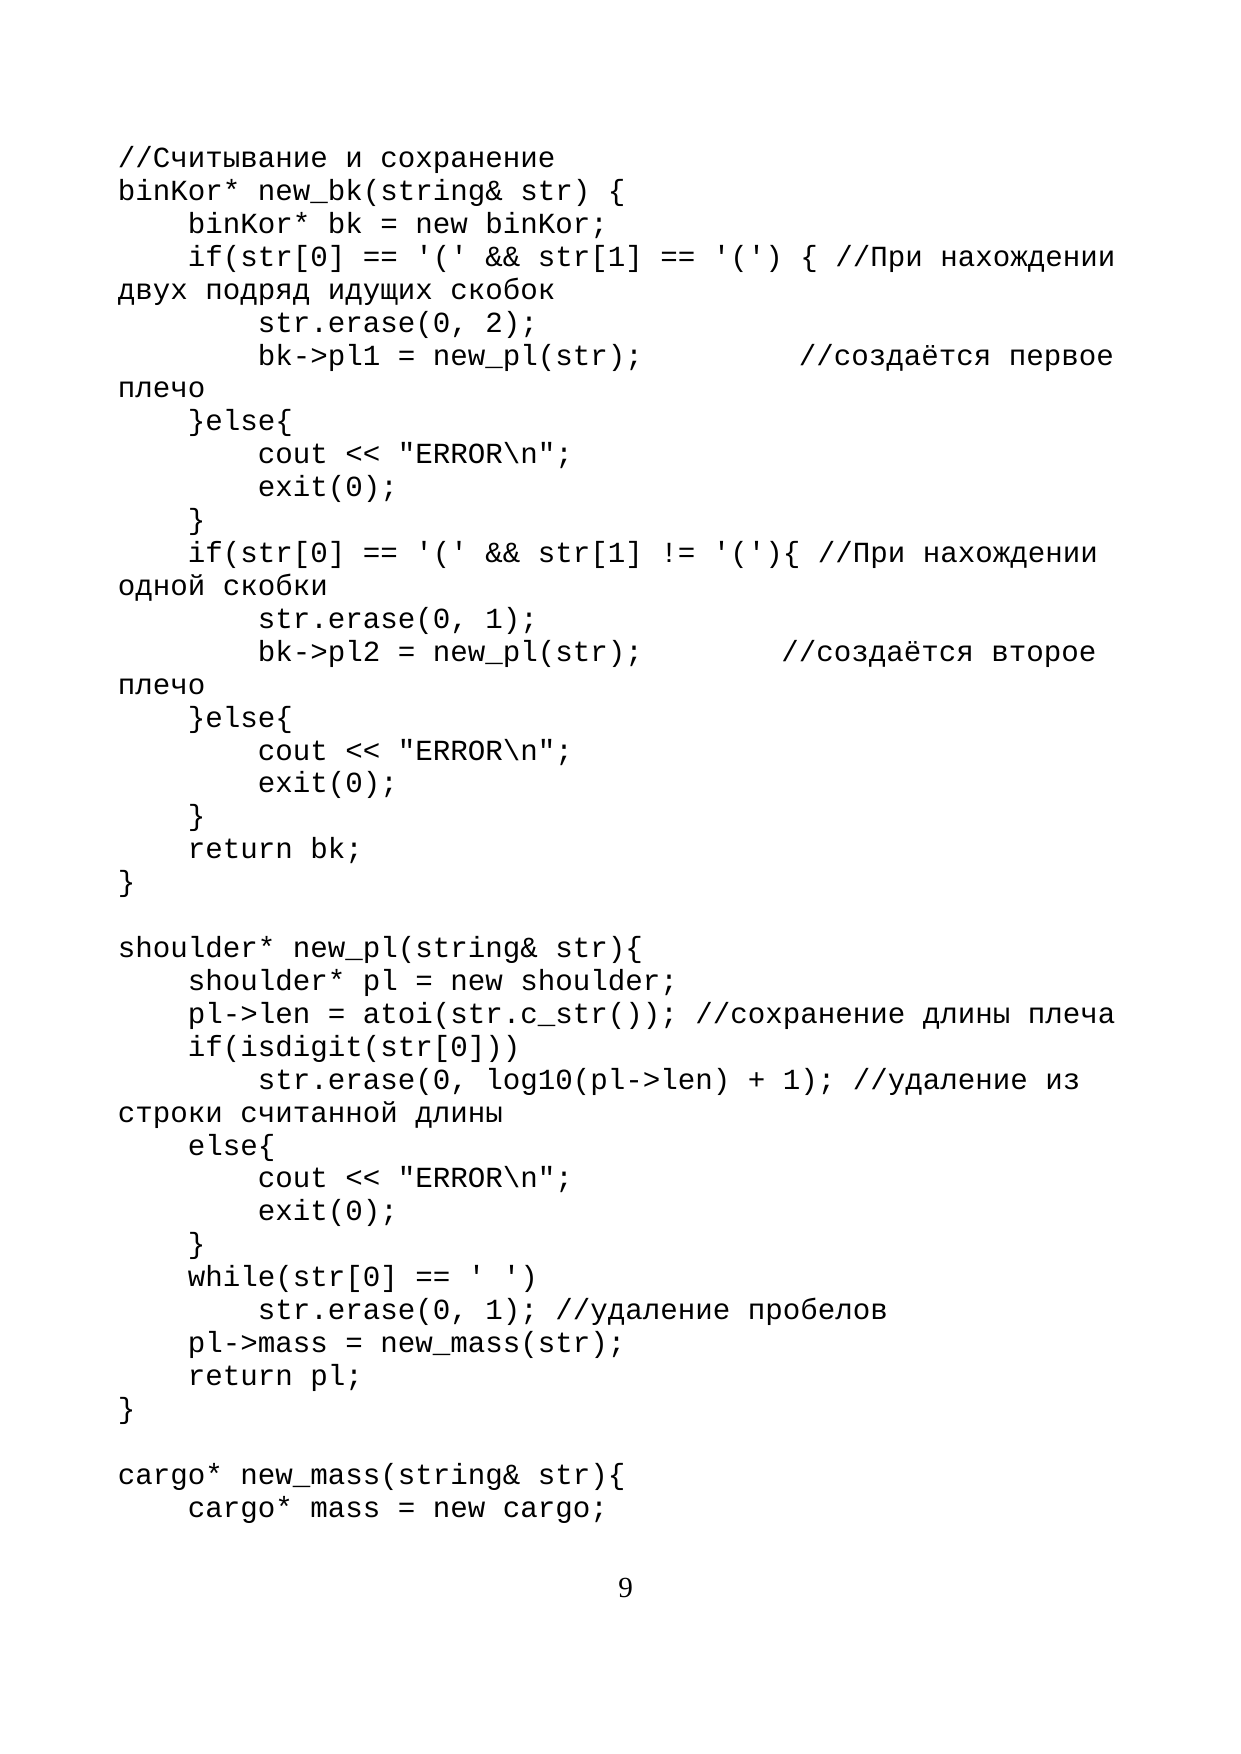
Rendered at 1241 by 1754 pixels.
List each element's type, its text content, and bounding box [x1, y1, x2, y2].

text exit(0); [118, 1194, 1140, 1227]
text if(str[0] == '(' && str[1] == '(') { //При нахождении двух подряд идущих скобок [118, 240, 1140, 306]
text return pl; [118, 1359, 1140, 1392]
text str.erase(0, 2); [118, 306, 1140, 339]
text } [118, 799, 1140, 832]
text } [118, 503, 1140, 536]
text cout << "ERROR\n"; [118, 734, 1140, 767]
text bk->pl1 = new_pl(str); //создаётся первое плечо [118, 339, 1140, 404]
text str.erase(0, 1); [118, 602, 1140, 635]
text if(str[0] == '(' && str[1] != '('){ //При нахождении одной скобки [118, 536, 1140, 602]
text bk->pl2 = new_pl(str); //создаётся второе плечо [118, 635, 1140, 701]
text shoulder* new_pl(string& str){ [118, 931, 1140, 964]
text //Считывание и сохранение [118, 141, 1140, 174]
text exit(0); [118, 470, 1140, 503]
text } [118, 865, 1140, 898]
text cout << "ERROR\n"; [118, 1162, 1140, 1194]
text while(str[0] == ' ') [118, 1260, 1140, 1293]
text str.erase(0, 1); //удаление пробелов [118, 1293, 1140, 1326]
text if(isdigit(str[0])) [118, 1030, 1140, 1063]
text cargo* mass = new cargo; [118, 1491, 1140, 1524]
text pl->len = atoi(str.c_str()); //сохранение длины плеча [118, 997, 1140, 1030]
text shoulder* pl = new shoulder; [118, 964, 1140, 997]
text cout << "ERROR\n"; [118, 437, 1140, 470]
text return bk; [118, 832, 1140, 865]
text str.erase(0, log10(pl->len) + 1); //удаление из строки считанной длины [118, 1063, 1140, 1129]
text }else{ [118, 404, 1140, 437]
text cargo* new_mass(string& str){ [118, 1458, 1140, 1491]
text exit(0); [118, 767, 1140, 799]
text pl->mass = new_mass(str); [118, 1326, 1140, 1359]
text binKor* bk = new binKor; [118, 207, 1140, 240]
text }else{ [118, 701, 1140, 734]
text } [118, 1392, 1140, 1425]
text } [118, 1227, 1140, 1260]
text else{ [118, 1129, 1140, 1162]
text binKor* new_bk(string& str) { [118, 174, 1140, 207]
